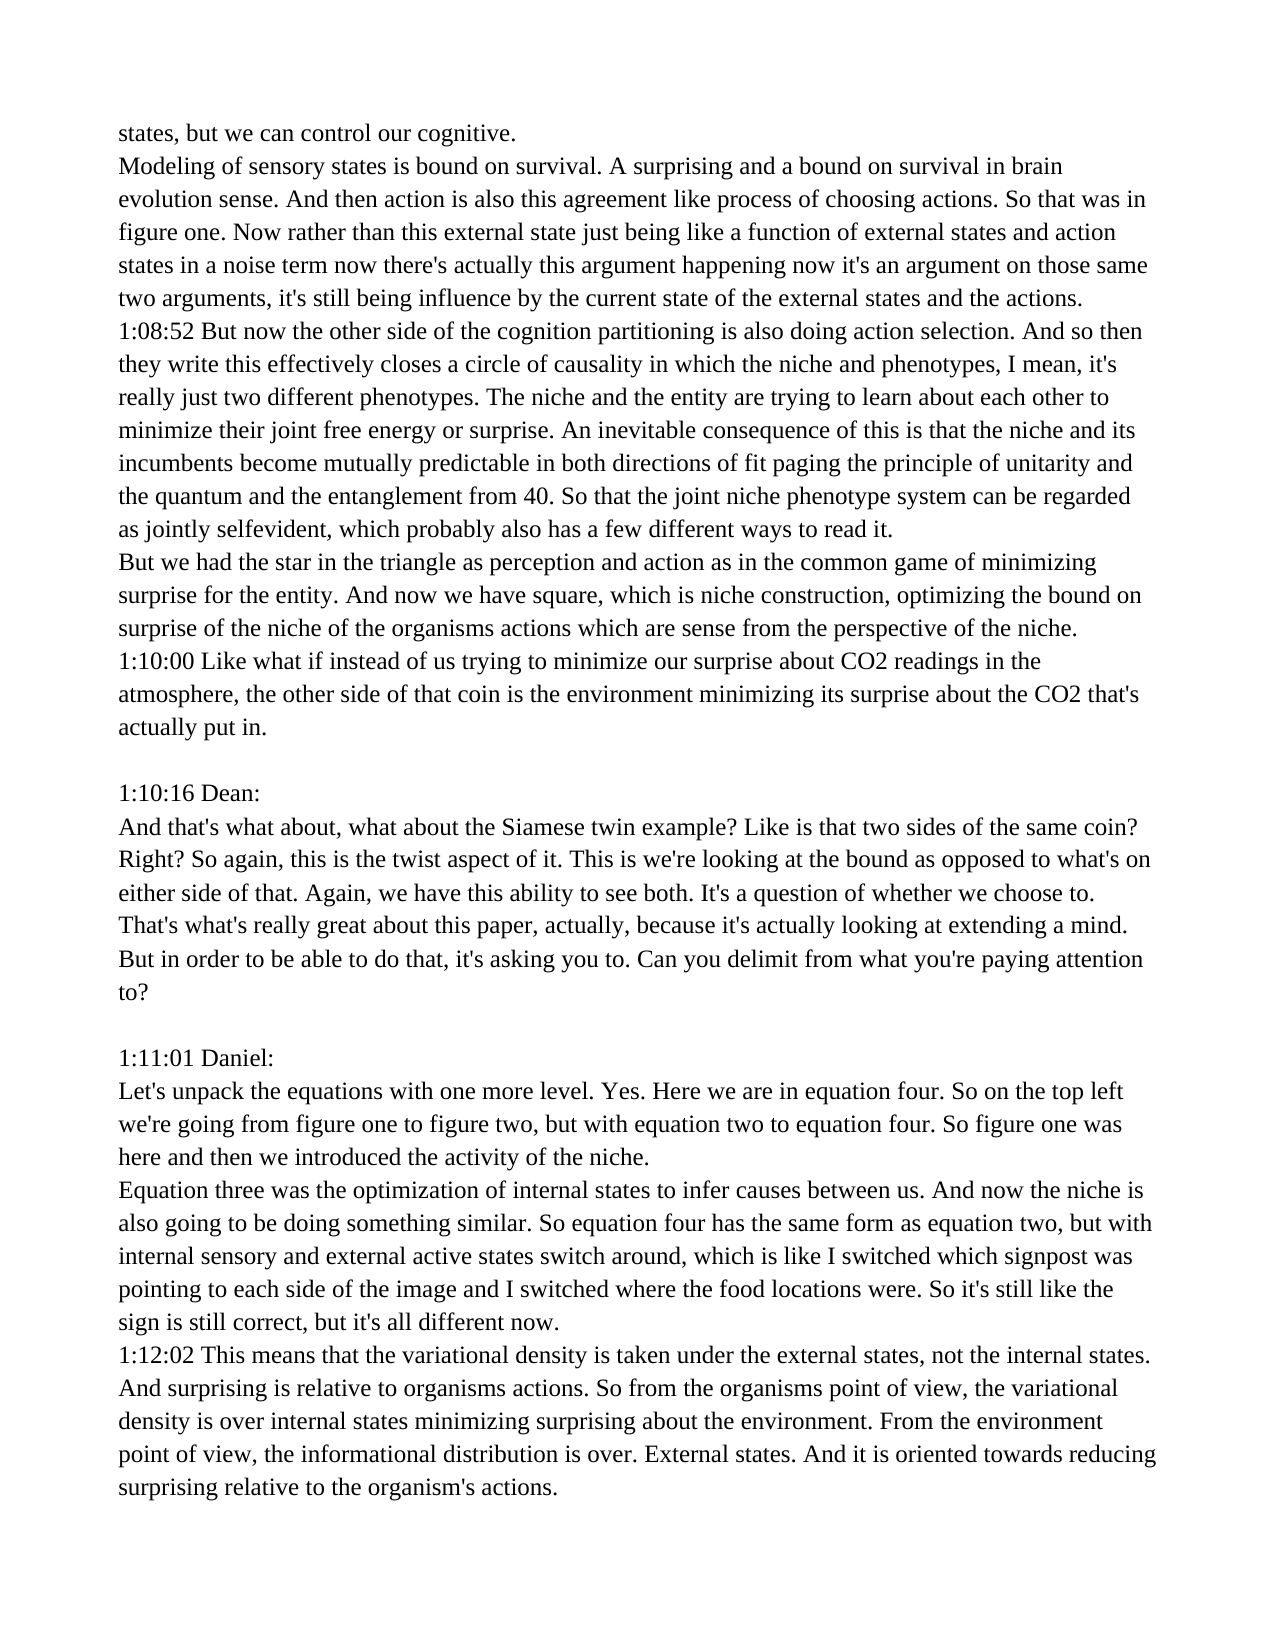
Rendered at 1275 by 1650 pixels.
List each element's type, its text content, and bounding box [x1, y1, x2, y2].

text 1:12:02 This means that the variational density is taken under the external states, not the internal states. [118, 1340, 1157, 1369]
text Let's unpack the equations with one more level. Yes. Here we are in equation four. So on the top left we're going from figure one to figure two, but with equation two to equation four. So figure one was here and then we introduced the activity of the niche. [118, 1076, 1157, 1171]
text Equation three was the optimization of internal states to infer causes between us. And now the niche is also going to be doing something similar. So equation four has the same form as equation two, but with internal sensory and external active states switch around, which is like I switched which signpost was pointing to each side of the image and I switched where the food locations were. So it's still like the sign is still correct, but it's all different now. [118, 1175, 1157, 1336]
text Modeling of sensory states is bound on survival. A surprising and a bound on survival in brain evolution sense. And then action is also this agreement like process of choosing actions. So that was in figure one. Now rather than this external state just being like a function of external states and action states in a noise term now there's actually this argument happening now it's an argument on those same two arguments, it's still being influence by the current state of the external states and the actions. [118, 151, 1157, 312]
text 1:08:52 But now the other side of the cognition partitioning is also doing action selection. And so then they write this effectively closes a circle of causality in which the niche and phenotypes, I mean, it's really just two different phenotypes. The niche and the entity are trying to learn about each other to minimize their joint free energy or surprise. An inevitable consequence of this is that the niche and its incumbents become mutually predictable in both directions of fit paging the principle of unitarity and the quantum and the entanglement from 40. So that the joint niche phenotype system can be regarded as jointly selfevident, which probably also has a few different ways to read it. [118, 316, 1157, 543]
text 1:11:01 Daniel: [118, 1043, 1157, 1071]
text And surprising is relative to organisms actions. So from the organisms point of view, the variational density is over internal states minimizing surprising about the environment. From the environment point of view, the informational distribution is over. External states. And it is oriented towards reducing surprising relative to the organism's actions. [118, 1373, 1157, 1501]
text Right? So again, this is the twist aspect of it. This is we're looking at the bound as opposed to what's on either side of that. Again, we have this ability to see both. It's a question of whether we choose to. [118, 844, 1157, 906]
text But we had the star in the triangle as perception and action as in the common game of minimizing surprise for the entity. And now we have square, which is niche construction, optimizing the bound on surprise of the niche of the organisms actions which are sense from the perspective of the niche. [118, 547, 1157, 642]
text And that's what about, what about the Siamese twin example? Like is that two sides of the same coin? [118, 812, 1157, 840]
text states, but we can control our cognitive. [118, 118, 1157, 147]
text That's what's really great about this paper, actually, because it's actually looking at extending a mind. But in order to be able to do that, it's asking you to. Can you delimit from what you're paying attention to? [118, 911, 1157, 1005]
text 1:10:16 Dean: [118, 778, 1157, 807]
text 1:10:00 Like what if instead of us trying to minimize our surprise about CO2 readings in the atmosphere, the other side of that coin is the environment minimizing its surprise about the CO2 that's actually put in. [118, 646, 1157, 741]
